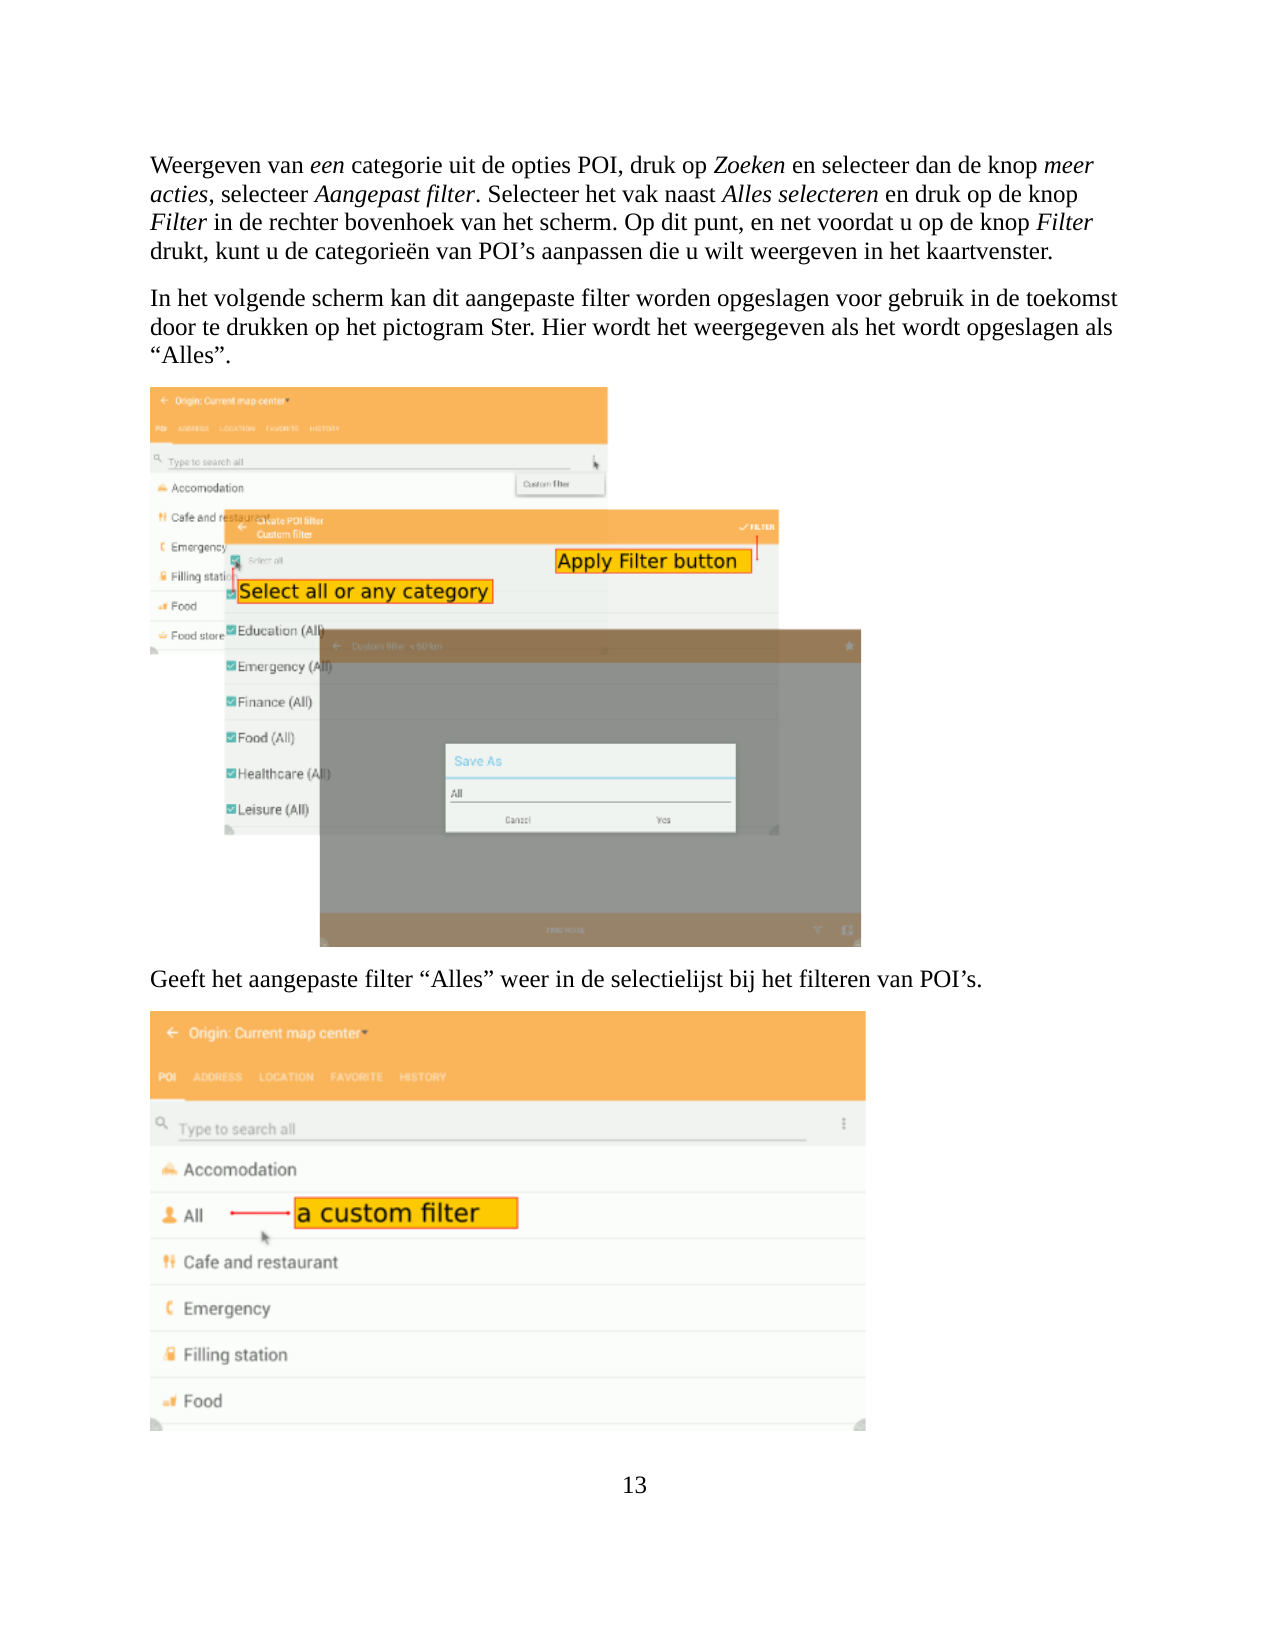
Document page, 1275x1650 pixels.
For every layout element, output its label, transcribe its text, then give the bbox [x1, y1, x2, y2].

picture [150, 1011, 866, 1431]
text Weergeven van een categorie uit de opties POI, druk op Zoeken en selecteer dan de knop meer acties, selecteer Aangepast filter. Selecteer het vak naast Alles selecteren en druk op de knop Filter in de rechter bovenhoek van het scherm. Op dit punt, en net voordat u op de knop Filter drukt, kunt u de categorieën van POI’s aanpassen die u wilt weergeven in het kaartvenster. [150, 150, 1125, 265]
text In het volgende scherm kan dit aangepaste filter worden opgeslagen voor gebruik in de toekomst door te drukken op het pictogram Ster. Hier wordt het weergegeven als het wordt opgeslagen als “Alles”. [150, 283, 1125, 369]
text Geeft het aangepaste filter “Alles” weer in de selectielijst bij het filteren van POI’s. [150, 964, 1125, 993]
picture [150, 387, 862, 947]
